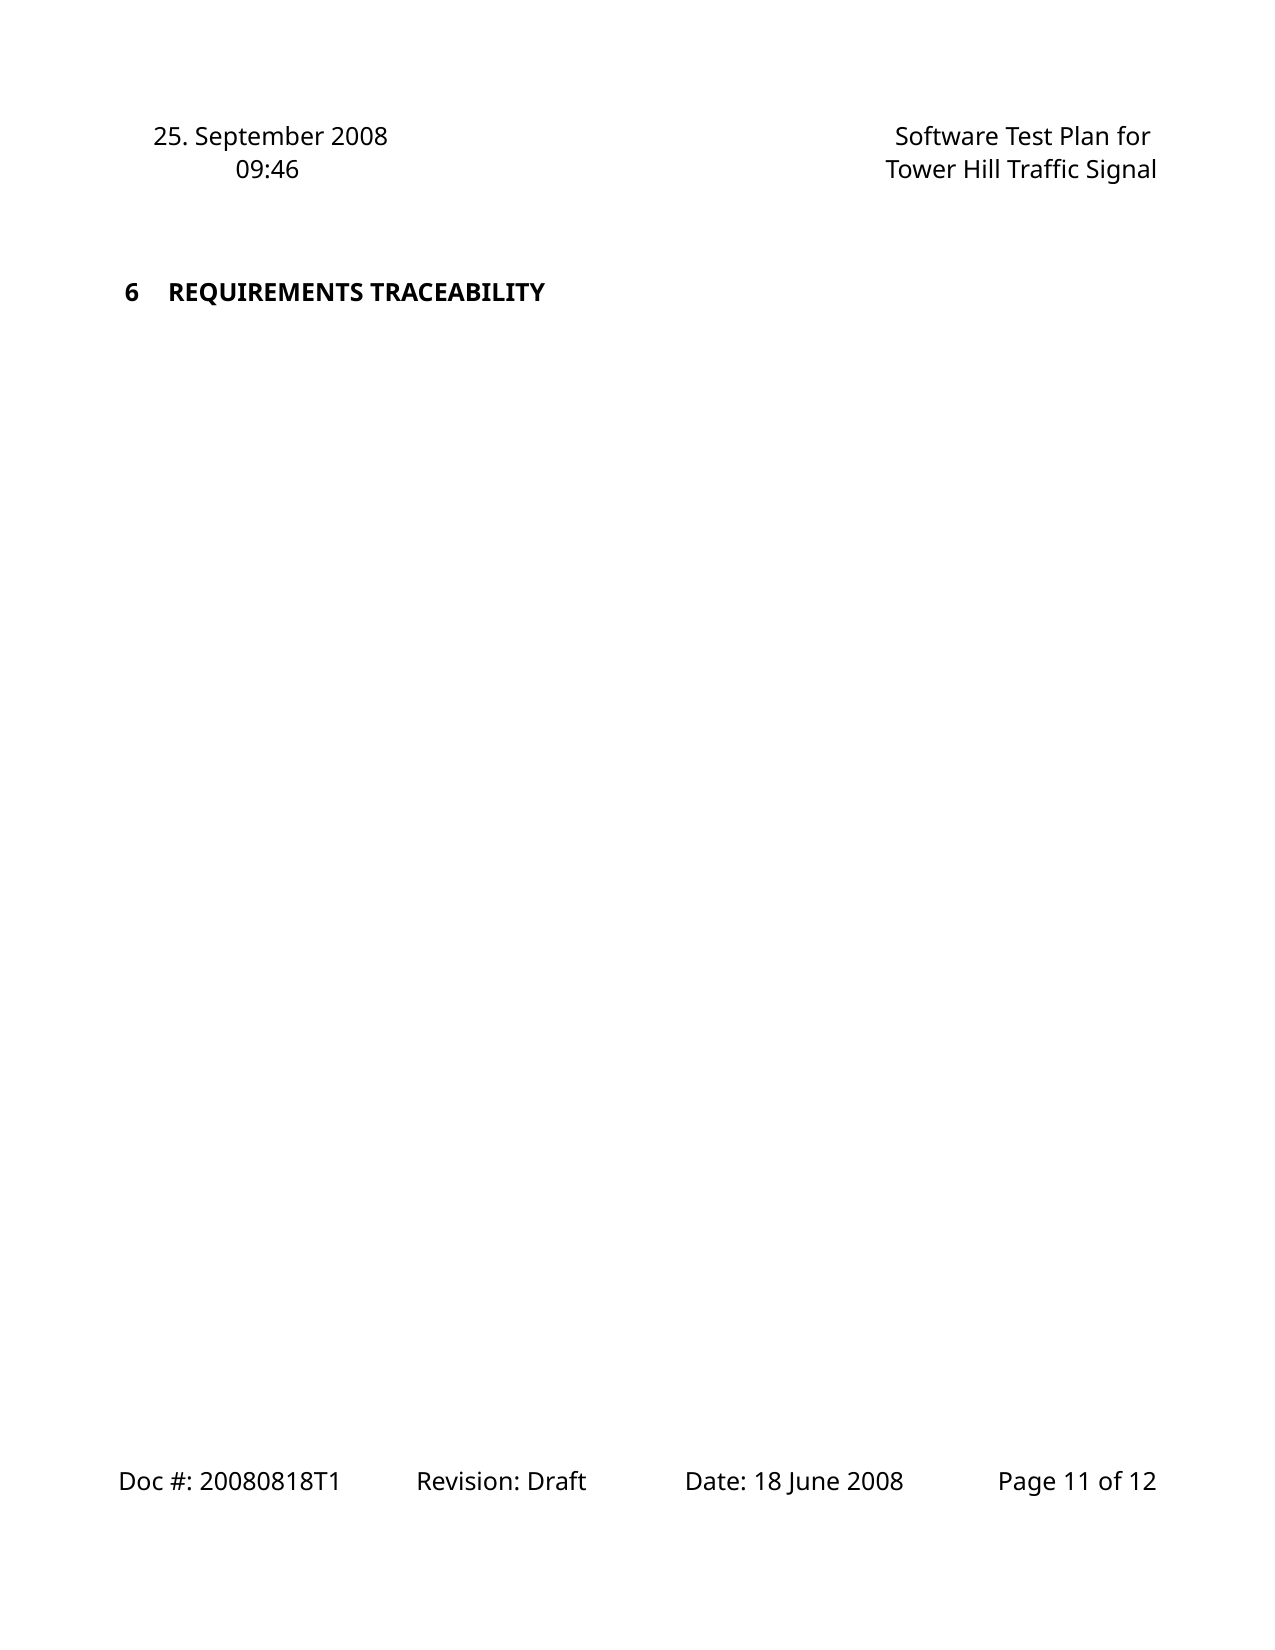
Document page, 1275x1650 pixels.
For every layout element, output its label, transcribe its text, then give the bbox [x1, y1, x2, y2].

subtitle Requirements traceability [118, 275, 1157, 309]
